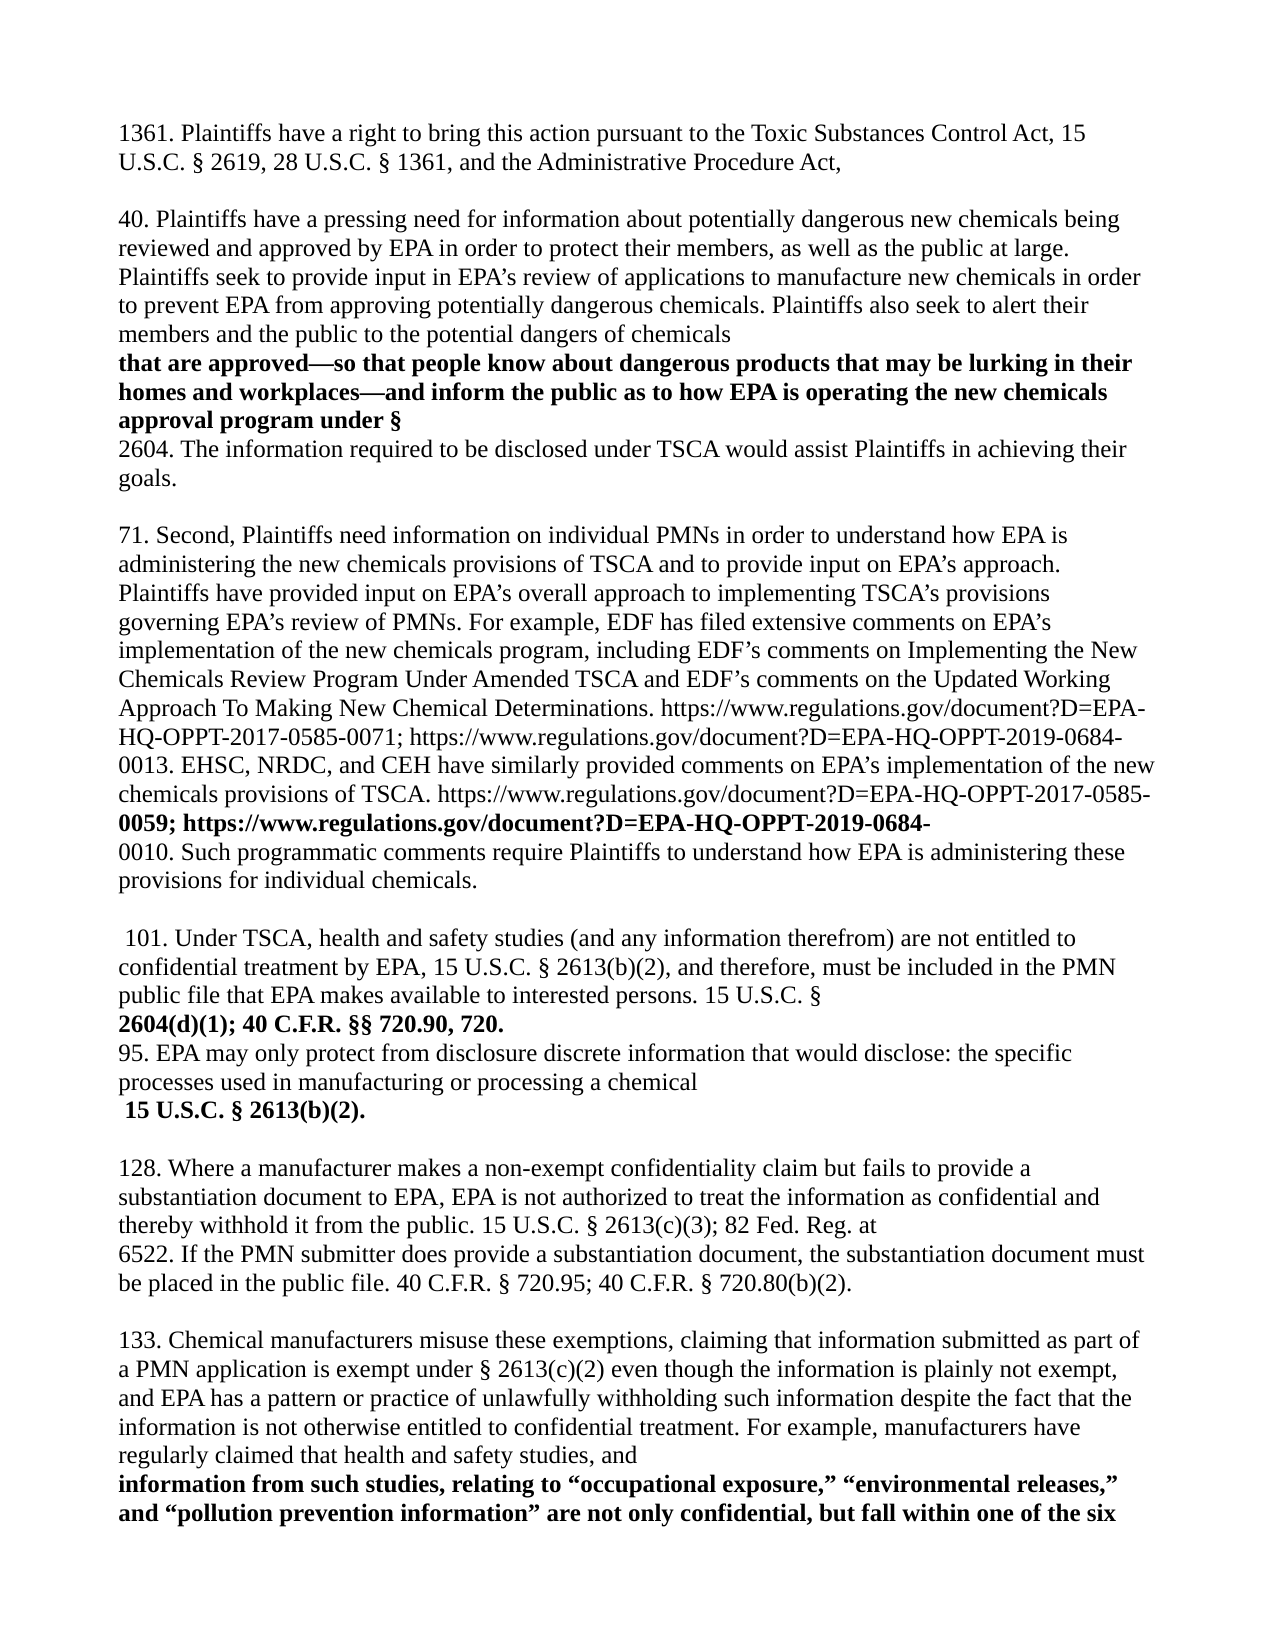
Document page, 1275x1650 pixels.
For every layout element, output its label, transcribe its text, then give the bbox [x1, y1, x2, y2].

text 2604(d)(1); 40 C.F.R. §§ 720.90, 720. [118, 1009, 1157, 1038]
text 133. Chemical manufacturers misuse these exemptions, claiming that information submitted as part of a PMN application is exempt under § 2613(c)(2) even though the information is plainly not exempt, and EPA has a pattern or practice of unlawfully withholding such information despite the fact that the information is not otherwise entitled to confidential treatment. For example, manufacturers have regularly claimed that health and safety studies, and [118, 1326, 1157, 1469]
text 0059; https://www.regulations.gov/document?D=EPA-HQ-OPPT-2019-0684- [118, 808, 1157, 837]
text 15 U.S.C. § 2613(b)(2). [118, 1096, 1157, 1124]
text 1361. Plaintiffs have a right to bring this action pursuant to the Toxic Substances Control Act, 15 U.S.C. § 2619, 28 U.S.C. § 1361, and the Administrative Procedure Act, [118, 118, 1157, 176]
text approval program under § [118, 406, 1157, 434]
text 6522. If the PMN submitter does provide a substantiation document, the substantiation document must be placed in the public file. 40 C.F.R. § 720.95; 40 C.F.R. § 720.80(b)(2). [118, 1239, 1157, 1297]
text 128. Where a manufacturer makes a non-exempt confidentiality claim but fails to provide a substantiation document to EPA, EPA is not authorized to treat the information as confidential and thereby withhold it from the public. 15 U.S.C. § 2613(c)(3); 82 Fed. Reg. at [118, 1153, 1157, 1239]
text homes and workplaces—and inform the public as to how EPA is operating the new chemicals [118, 377, 1157, 406]
text information from such studies, relating to “occupational exposure,” “environmental releases,” [118, 1469, 1157, 1498]
text that are approved—so that people know about dangerous products that may be lurking in their [118, 348, 1157, 377]
text 2604. The information required to be disclosed under TSCA would assist Plaintiffs in achieving their goals. [118, 434, 1157, 492]
text 0010. Such programmatic comments require Plaintiffs to understand how EPA is administering these provisions for individual chemicals. [118, 837, 1157, 894]
text 95. EPA may only protect from disclosure discrete information that would disclose: the specific processes used in manufacturing or processing a chemical [118, 1038, 1157, 1096]
text and “pollution prevention information” are not only confidential, but fall within one of the six [118, 1498, 1157, 1527]
text 101. Under TSCA, health and safety studies (and any information therefrom) are not entitled to confidential treatment by EPA, 15 U.S.C. § 2613(b)(2), and therefore, must be included in the PMN public file that EPA makes available to interested persons. 15 U.S.C. § [118, 923, 1157, 1009]
text 71. Second, Plaintiffs need information on individual PMNs in order to understand how EPA is administering the new chemicals provisions of TSCA and to provide input on EPA’s approach. Plaintiffs have provided input on EPA’s overall approach to implementing TSCA’s provisions governing EPA’s review of PMNs. For example, EDF has filed extensive comments on EPA’s implementation of the new chemicals program, including EDF’s comments on Implementing the New Chemicals Review Program Under Amended TSCA and EDF’s comments on the Updated Working Approach To Making New Chemical Determinations. https://www.regulations.gov/document?D=EPA-HQ-OPPT-2017-0585-0071; https://www.regulations.gov/document?D=EPA-HQ-OPPT-2019-0684-0013. EHSC, NRDC, and CEH have similarly provided comments on EPA’s implementation of the new chemicals provisions of TSCA. https://www.regulations.gov/document?D=EPA-HQ-OPPT-2017-0585- [118, 521, 1157, 808]
text 40. Plaintiffs have a pressing need for information about potentially dangerous new chemicals being reviewed and approved by EPA in order to protect their members, as well as the public at large. Plaintiffs seek to provide input in EPA’s review of applications to manufacture new chemicals in order to prevent EPA from approving potentially dangerous chemicals. Plaintiffs also seek to alert their members and the public to the potential dangers of chemicals [118, 204, 1157, 348]
